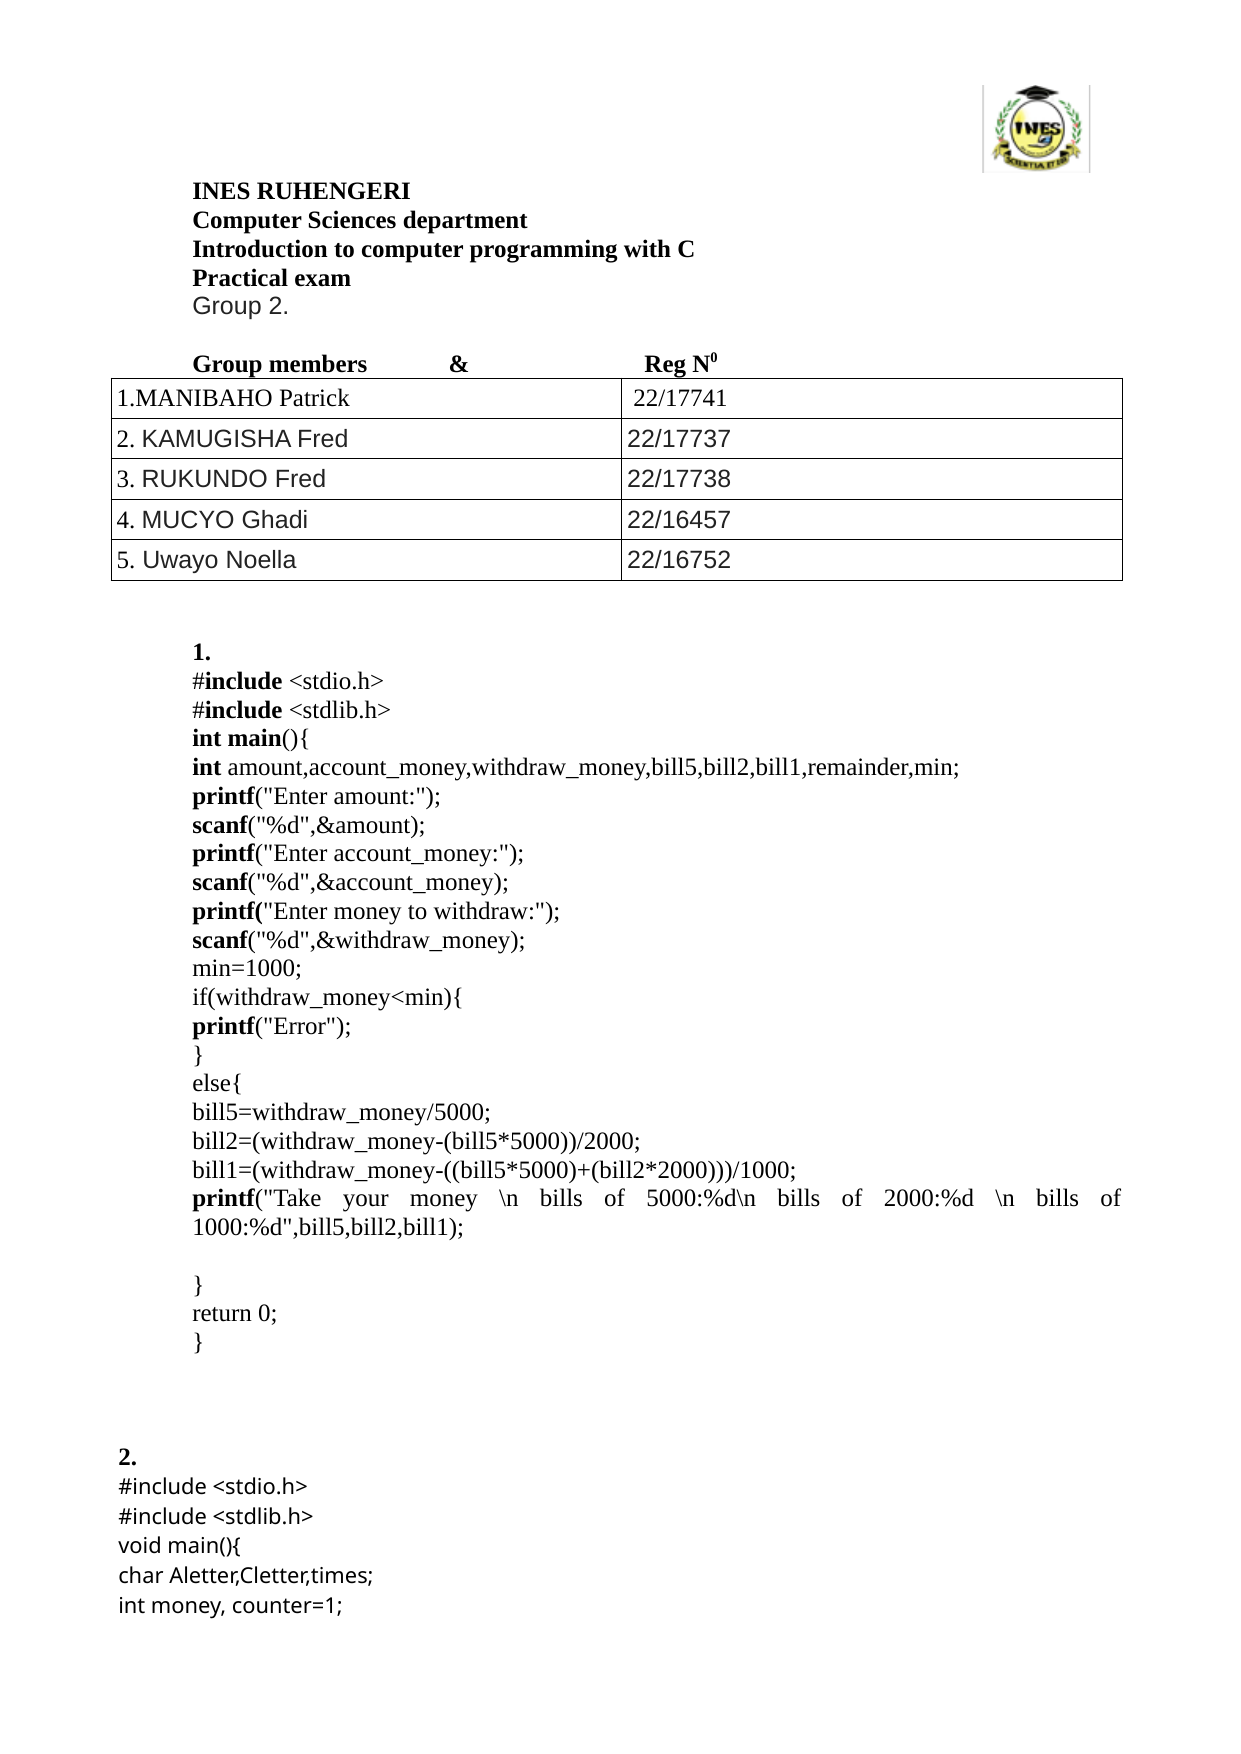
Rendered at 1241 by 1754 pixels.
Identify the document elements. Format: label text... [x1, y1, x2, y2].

table_cell 3. RUKUNDO Fred [112, 459, 621, 499]
text } [192, 1040, 1122, 1068]
table_cell 22/17737 [622, 419, 1122, 458]
text #include <stdlib.h> [118, 1501, 1122, 1531]
table_header 22/17741 [622, 379, 1122, 418]
text if(withdraw_money<min){ [192, 982, 1122, 1011]
text else{ [192, 1068, 1122, 1097]
text int amount,account_money,withdraw_money,bill5,bill2,bill1,remainder,min; [192, 752, 1122, 781]
text return 0; [192, 1298, 1122, 1327]
text } [192, 1270, 1122, 1298]
text scanf("%d",&withdraw_money); [192, 925, 1122, 953]
text Computer Sciences department [192, 205, 1122, 234]
text bill2=(withdraw_money-(bill5*5000))/2000; [192, 1126, 1122, 1155]
text min=1000; [192, 953, 1122, 982]
text INES RUHENGERI [192, 176, 1122, 205]
table_cell 2. KAMUGISHA Fred [112, 419, 621, 458]
text int money, counter=1; [118, 1590, 1122, 1620]
text printf("Enter account_money:"); [192, 838, 1122, 867]
text Group 2. [192, 291, 1122, 320]
text printf("Enter money to withdraw:"); [192, 896, 1122, 925]
table_cell 4. MUCYO Ghadi [112, 500, 621, 539]
text #include <stdio.h> [118, 1471, 1122, 1501]
text printf("Enter amount:"); [192, 781, 1122, 810]
text scanf("%d",&amount); [192, 810, 1122, 838]
text bill1=(withdraw_money-((bill5*5000)+(bill2*2000)))/1000; [192, 1155, 1122, 1183]
text printf("Error"); [192, 1011, 1122, 1040]
table_cell 22/17738 [622, 459, 1122, 499]
text printf("Take your money \n bills of 5000:%d\n bills of 2000:%d \n bills of 1000:%d",bill5,bill2,bill1); [192, 1183, 1122, 1241]
table_cell 22/16752 [622, 540, 1122, 579]
text void main(){ [118, 1531, 1122, 1560]
table_header 1.MANIBAHO Patrick [112, 379, 621, 418]
text 1. [192, 637, 1122, 666]
text #include <stdio.h> [192, 666, 1122, 695]
text } [192, 1327, 1122, 1356]
text Introduction to computer programming with C [192, 234, 1122, 263]
text scanf("%d",&account_money); [192, 867, 1122, 896]
picture [977, 85, 1098, 173]
text char Aletter,Cletter,times; [118, 1560, 1122, 1590]
text #include <stdlib.h> [192, 695, 1122, 723]
text int main(){ [192, 723, 1122, 752]
text Group members & Reg N0 [192, 349, 1122, 378]
text Practical exam [192, 263, 1122, 291]
text 2. [118, 1442, 1122, 1471]
text bill5=withdraw_money/5000; [192, 1097, 1122, 1126]
table_cell 5. Uwayo Noella [112, 540, 621, 579]
table_cell 22/16457 [622, 500, 1122, 539]
